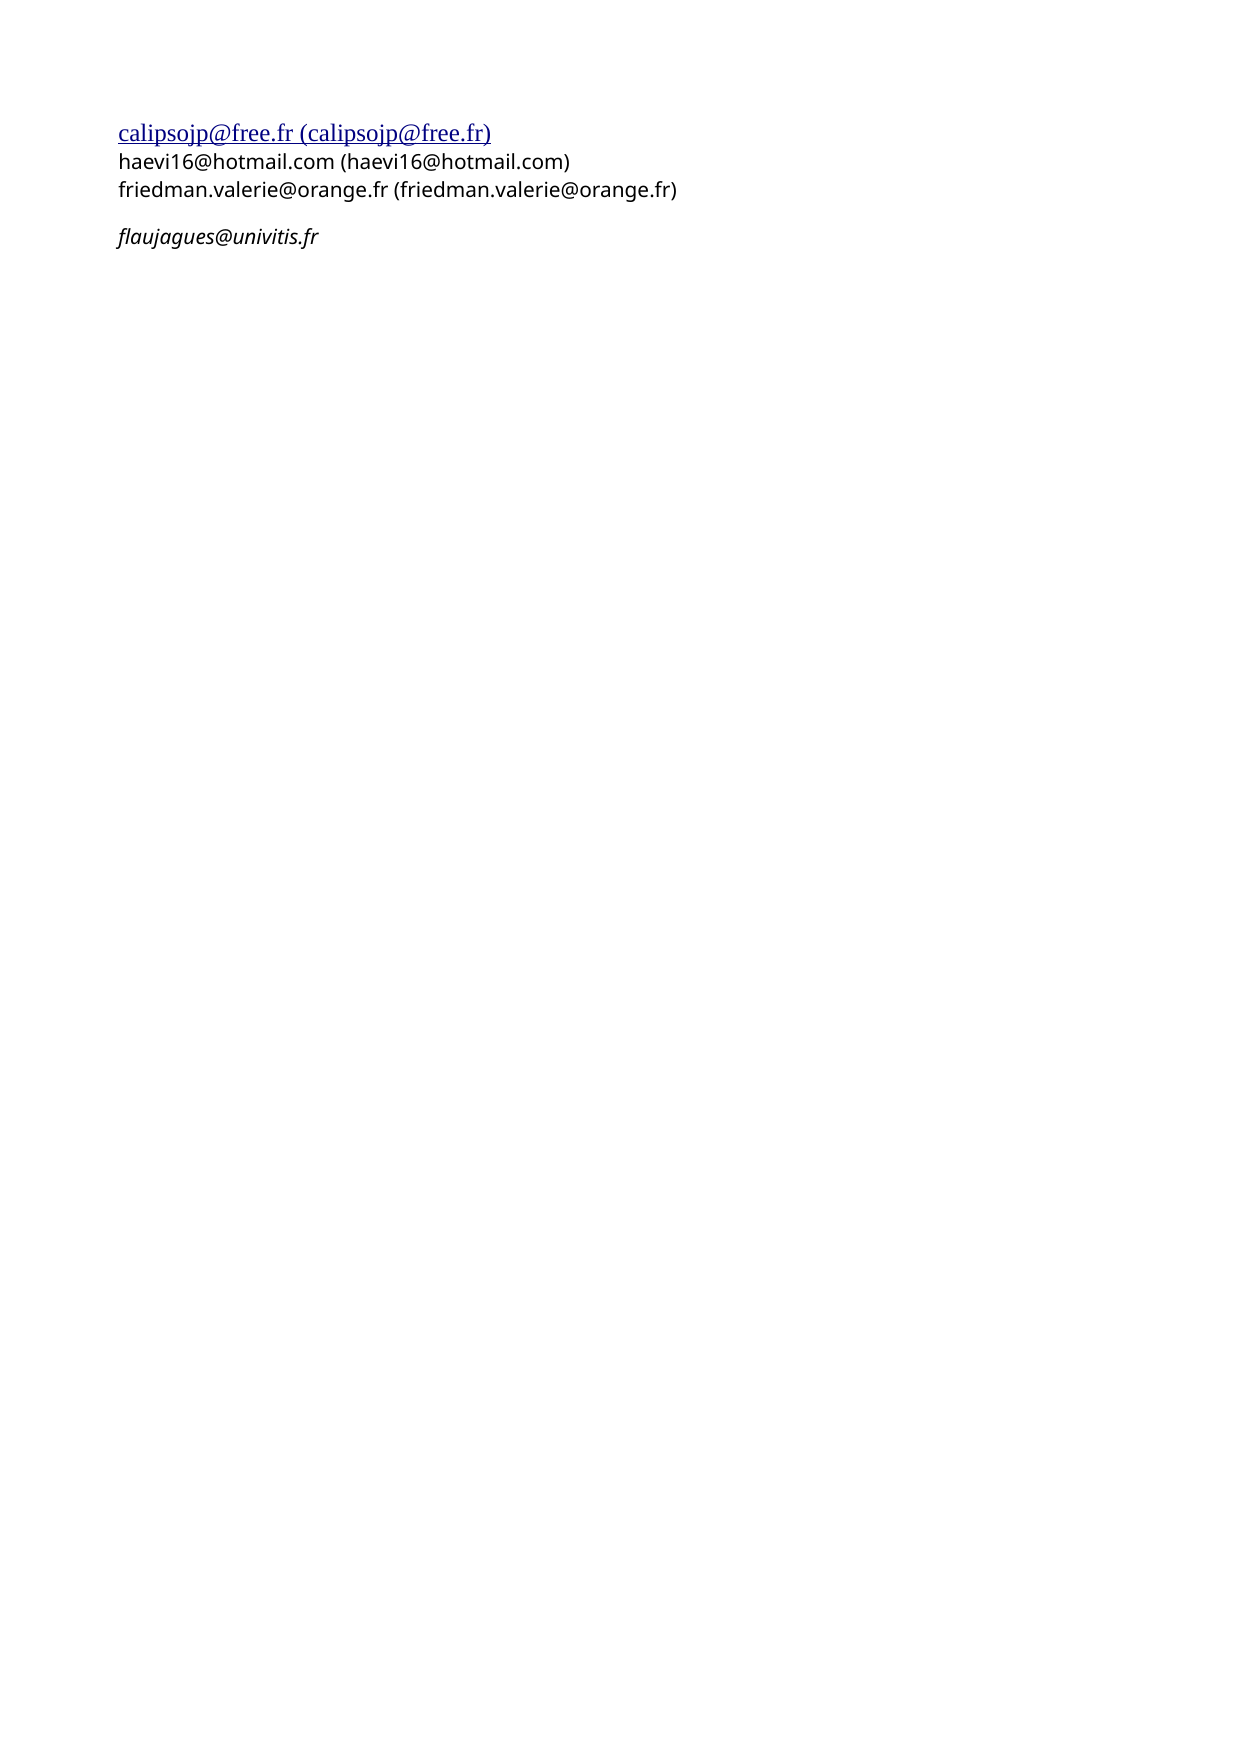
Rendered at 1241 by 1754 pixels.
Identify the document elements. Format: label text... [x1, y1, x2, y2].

text calipsojp@free.fr (calipsojp@free.fr) [118, 118, 1122, 147]
text flaujagues@univitis.fr [118, 222, 1122, 251]
text friedman.valerie@orange.fr (friedman.valerie@orange.fr) [118, 175, 1122, 204]
text haevi16@hotmail.com (haevi16@hotmail.com) [118, 147, 1122, 175]
